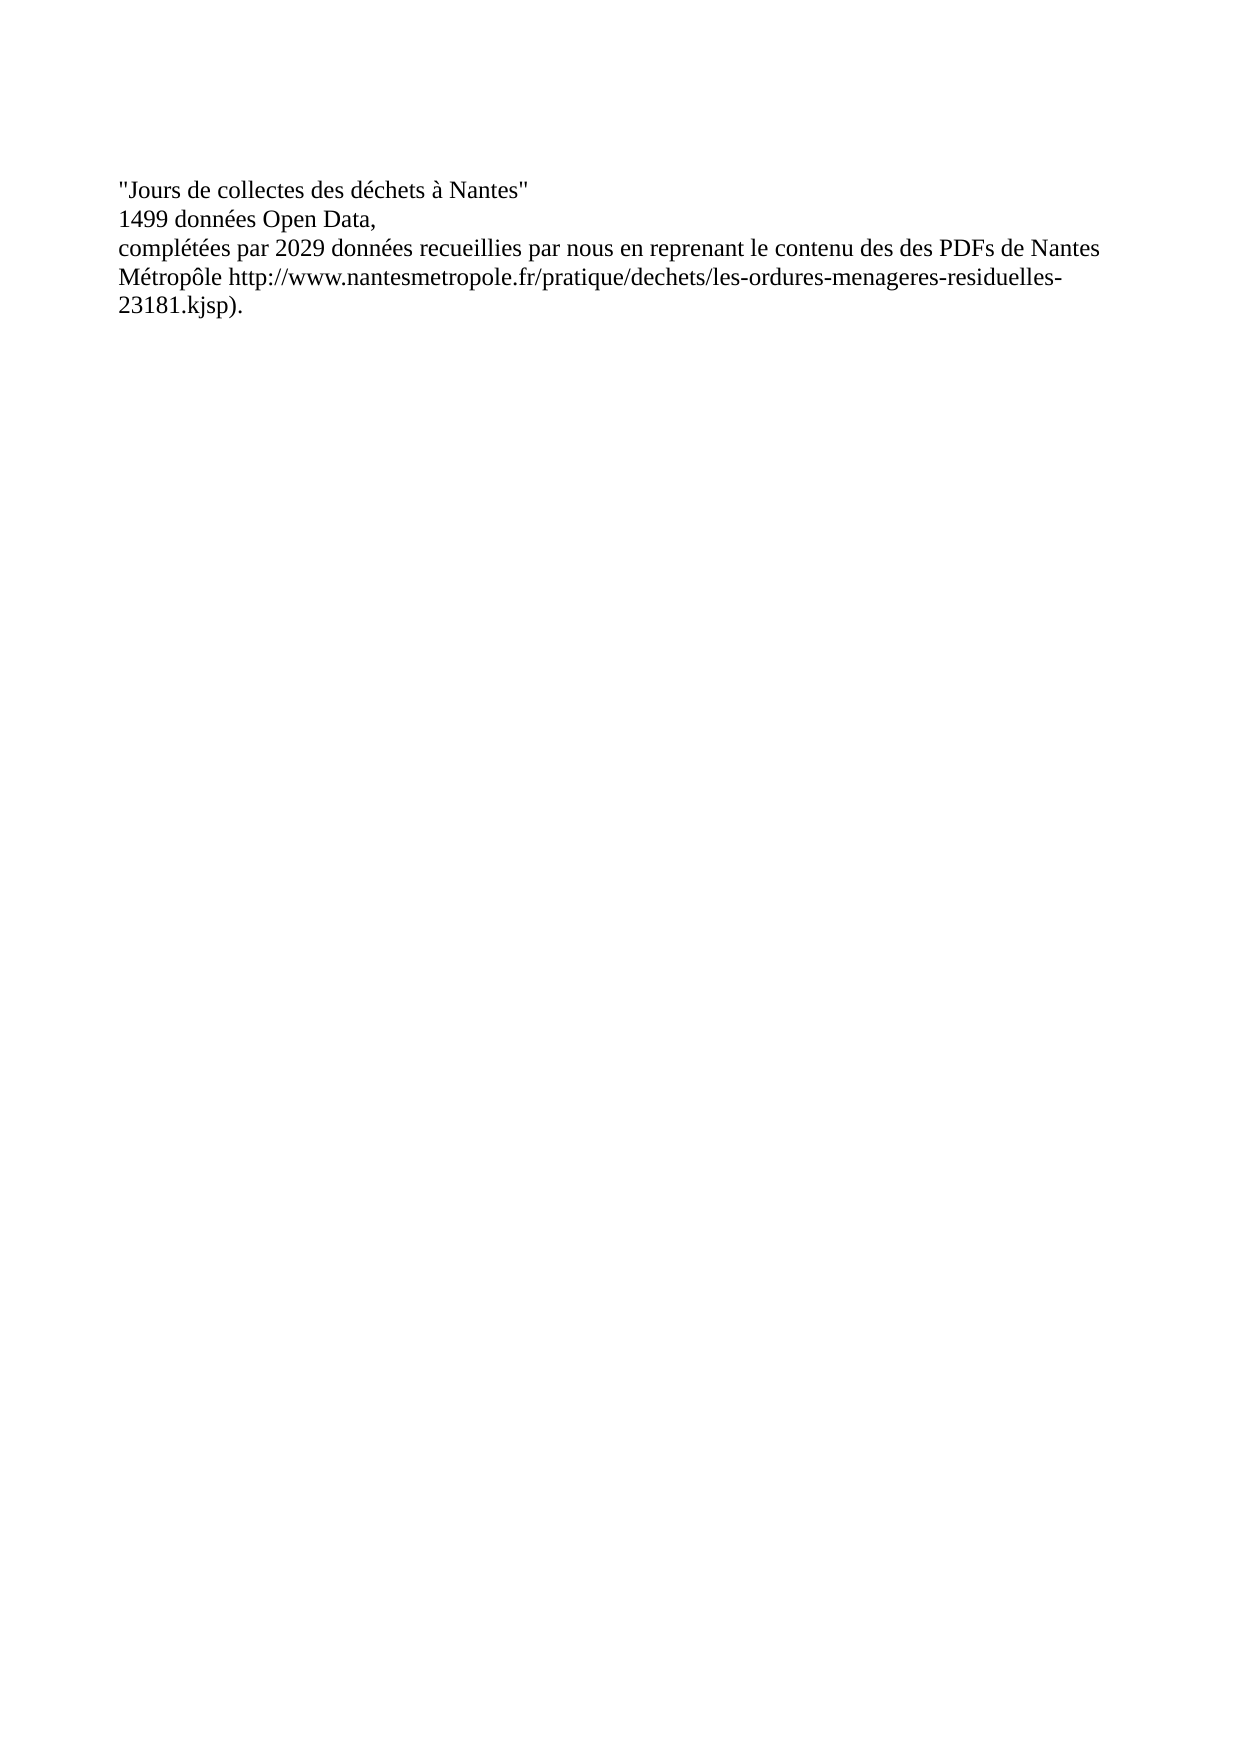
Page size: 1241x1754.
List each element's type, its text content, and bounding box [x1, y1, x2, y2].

text complétées par 2029 données recueillies par nous en reprenant le contenu des des PDFs de Nantes Métropôle http://www.nantesmetropole.fr/pratique/dechets/les-ordures-menageres-residuelles-23181.kjsp). [118, 233, 1122, 319]
text 1499 données Open Data, [118, 204, 1122, 233]
text "Jours de collectes des déchets à Nantes" [118, 176, 1122, 204]
